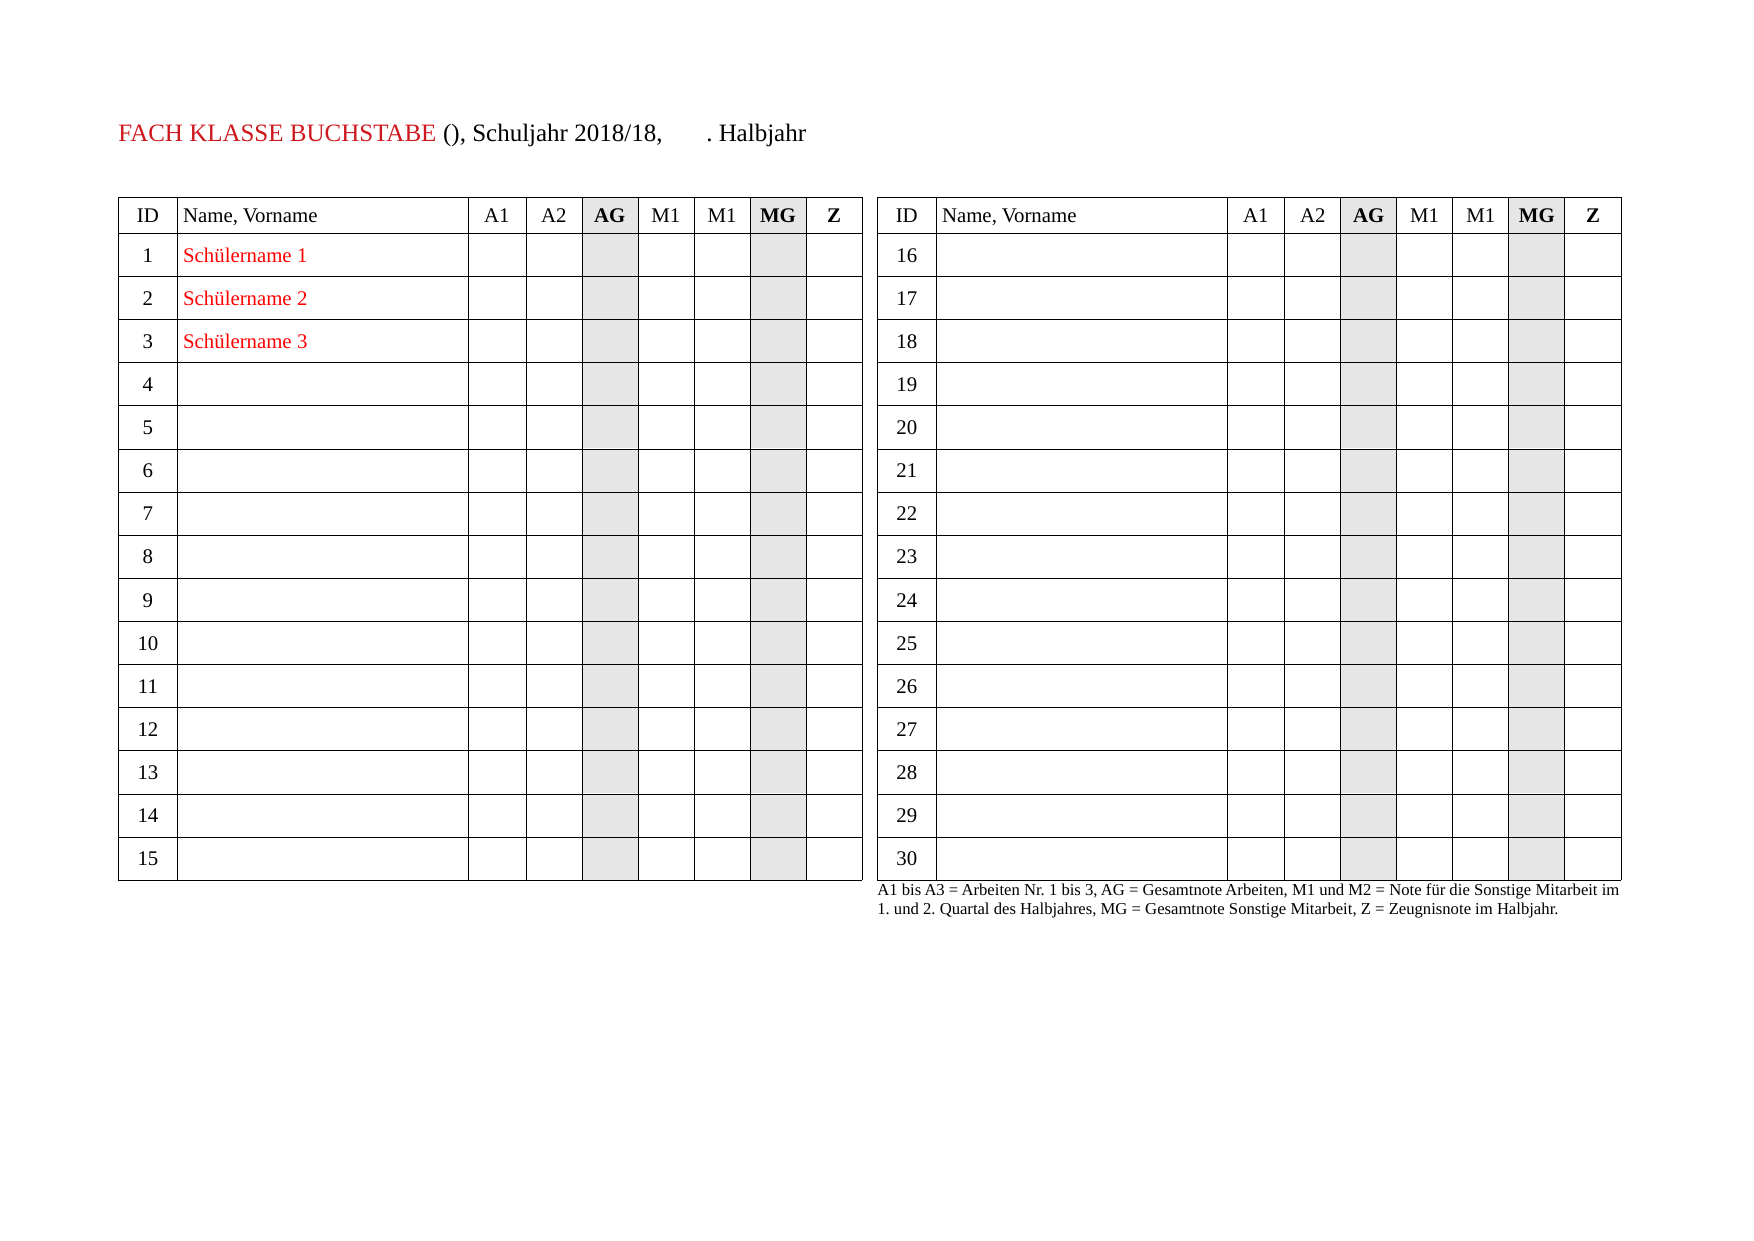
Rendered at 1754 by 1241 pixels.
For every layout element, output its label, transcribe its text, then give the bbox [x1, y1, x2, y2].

table_cell [1397, 277, 1452, 319]
table_cell 7 [119, 493, 177, 535]
table_cell [639, 579, 694, 621]
table_cell [469, 795, 526, 837]
table_header A1 [1228, 198, 1284, 233]
table_header Name, Vorname [937, 198, 1227, 233]
table_cell [527, 406, 582, 448]
table_cell [583, 579, 638, 621]
table_cell 15 [119, 838, 177, 880]
table_cell [527, 708, 582, 750]
table_cell [937, 622, 1227, 664]
table_cell [1565, 751, 1621, 793]
table_header A2 [527, 198, 582, 233]
table_cell [1228, 795, 1284, 837]
table_cell [937, 320, 1227, 362]
table_cell [1453, 751, 1508, 793]
table_cell [1509, 536, 1564, 578]
table_cell [695, 320, 750, 362]
table_cell 11 [119, 665, 177, 707]
table_cell [1341, 838, 1396, 880]
table_cell [937, 363, 1227, 405]
table_cell Schülername 1 [178, 234, 468, 276]
table_cell [751, 320, 806, 362]
table_cell [639, 363, 694, 405]
table_cell [178, 838, 468, 880]
table_cell [1285, 234, 1340, 276]
table_cell [1565, 838, 1621, 880]
table_cell [1509, 320, 1564, 362]
text FACH KLASSE BUCHSTABE (KÜRZEL), Schuljahr 2018/18, . Halbjahr [118, 118, 1636, 147]
table_cell 28 [878, 751, 936, 793]
table_cell [178, 665, 468, 707]
table_cell [1509, 493, 1564, 535]
table_cell [527, 493, 582, 535]
table_cell [469, 234, 526, 276]
table_cell [751, 579, 806, 621]
table_cell [639, 751, 694, 793]
table_cell [583, 708, 638, 750]
table_cell [469, 406, 526, 448]
table_cell [695, 406, 750, 448]
table_cell [937, 277, 1227, 319]
table_cell Schülername 2 [178, 277, 468, 319]
table_cell [1285, 838, 1340, 880]
table_cell [1228, 406, 1284, 448]
table_cell [1453, 234, 1508, 276]
table_cell 9 [119, 579, 177, 621]
table_cell [527, 795, 582, 837]
table_cell [807, 622, 862, 664]
table_cell [695, 838, 750, 880]
table_cell [1565, 363, 1621, 405]
table_cell 8 [119, 536, 177, 578]
table_cell 25 [878, 622, 936, 664]
table_cell [1228, 450, 1284, 492]
table_cell [639, 277, 694, 319]
table_cell [527, 665, 582, 707]
table_cell [1341, 665, 1396, 707]
table_cell [1509, 406, 1564, 448]
table_cell [1228, 751, 1284, 793]
table_cell [469, 450, 526, 492]
table_cell [583, 450, 638, 492]
table_cell [1285, 363, 1340, 405]
table_cell [583, 234, 638, 276]
table_cell [1565, 493, 1621, 535]
table_cell [178, 450, 468, 492]
table_cell [695, 622, 750, 664]
table_cell [178, 493, 468, 535]
table_cell 4 [119, 363, 177, 405]
table_cell 17 [878, 277, 936, 319]
table_cell [751, 406, 806, 448]
table_header M1 [639, 198, 694, 233]
table_cell [937, 450, 1227, 492]
table_cell [1397, 234, 1452, 276]
table_cell 3 [119, 320, 177, 362]
table_cell [1509, 277, 1564, 319]
table_cell [639, 708, 694, 750]
table_cell [1565, 579, 1621, 621]
table_cell [751, 363, 806, 405]
table_cell [639, 622, 694, 664]
table_cell 22 [878, 493, 936, 535]
table_cell [1341, 795, 1396, 837]
table_header MG [1509, 198, 1564, 233]
table_cell [639, 665, 694, 707]
table_cell [807, 450, 862, 492]
table_cell [469, 838, 526, 880]
table_cell [1285, 450, 1340, 492]
table_cell [1341, 493, 1396, 535]
table_cell 2 [119, 277, 177, 319]
table_cell [1341, 536, 1396, 578]
table_cell [1453, 708, 1508, 750]
table_cell [937, 579, 1227, 621]
table_cell [527, 536, 582, 578]
table_cell [1397, 708, 1452, 750]
table_cell [178, 406, 468, 448]
table_header A2 [1285, 198, 1340, 233]
table_cell [937, 493, 1227, 535]
table_cell [1453, 363, 1508, 405]
table_cell [1453, 320, 1508, 362]
table_cell [807, 234, 862, 276]
table_cell [1509, 795, 1564, 837]
table_cell 19 [878, 363, 936, 405]
table_cell [527, 579, 582, 621]
table_cell [527, 320, 582, 362]
table_cell [1509, 751, 1564, 793]
table_cell [1285, 751, 1340, 793]
table_cell 13 [119, 751, 177, 793]
table_cell [1228, 363, 1284, 405]
table_cell [751, 708, 806, 750]
table_cell 16 [878, 234, 936, 276]
table_cell [1228, 665, 1284, 707]
table_cell [1565, 536, 1621, 578]
table_cell [639, 320, 694, 362]
table_cell 29 [878, 795, 936, 837]
table_cell [695, 665, 750, 707]
table_cell [178, 536, 468, 578]
table_cell [807, 795, 862, 837]
table_cell [527, 622, 582, 664]
table_cell [1397, 622, 1452, 664]
table_cell [1341, 406, 1396, 448]
table_cell [1228, 622, 1284, 664]
table_cell [695, 493, 750, 535]
table_cell [583, 493, 638, 535]
table_cell [807, 536, 862, 578]
table_cell [807, 708, 862, 750]
table_header ID [119, 198, 177, 233]
table_cell [1453, 406, 1508, 448]
table_header MG [751, 198, 806, 233]
table_cell [1509, 622, 1564, 664]
table_cell [751, 665, 806, 707]
table_cell [1285, 536, 1340, 578]
table_cell [1285, 579, 1340, 621]
table_cell [1565, 795, 1621, 837]
table_cell 1 [119, 234, 177, 276]
table_cell [1397, 450, 1452, 492]
table_cell [1228, 536, 1284, 578]
table_cell [527, 838, 582, 880]
table_cell 10 [119, 622, 177, 664]
table_cell [639, 450, 694, 492]
table_cell [695, 234, 750, 276]
table_cell [639, 234, 694, 276]
table_cell [527, 363, 582, 405]
table_header Name, Vorname [178, 198, 468, 233]
table_header M1 [1397, 198, 1452, 233]
table_cell [1565, 277, 1621, 319]
table_cell [1397, 406, 1452, 448]
table_cell [695, 579, 750, 621]
table_cell [583, 363, 638, 405]
table_cell [1453, 277, 1508, 319]
table_header Z [1565, 198, 1621, 233]
table_cell [751, 234, 806, 276]
table_cell [583, 665, 638, 707]
table_header AG [583, 198, 638, 233]
table_cell [937, 751, 1227, 793]
table_cell 20 [878, 406, 936, 448]
table_cell [178, 363, 468, 405]
table_cell [1341, 751, 1396, 793]
table_cell [178, 579, 468, 621]
table_cell [1509, 665, 1564, 707]
table_header ID [878, 198, 936, 233]
table_cell [583, 751, 638, 793]
table_cell [1285, 277, 1340, 319]
table_cell [1397, 751, 1452, 793]
table_cell [1397, 320, 1452, 362]
table_cell [1397, 665, 1452, 707]
table_cell [1509, 579, 1564, 621]
table_cell [583, 536, 638, 578]
table_cell [1453, 450, 1508, 492]
table_cell 21 [878, 450, 936, 492]
table_header M1 [1453, 198, 1508, 233]
table_header AG [1341, 198, 1396, 233]
table_cell [937, 536, 1227, 578]
table_cell [527, 751, 582, 793]
table_cell [469, 708, 526, 750]
table_cell [1228, 234, 1284, 276]
table_cell [469, 536, 526, 578]
table_cell [469, 320, 526, 362]
table_cell [1285, 320, 1340, 362]
table_cell [178, 708, 468, 750]
table_cell 26 [878, 665, 936, 707]
table_cell [937, 234, 1227, 276]
table_cell [937, 406, 1227, 448]
table_cell [178, 751, 468, 793]
table_cell [1397, 579, 1452, 621]
table_cell 24 [878, 579, 936, 621]
table_cell 23 [878, 536, 936, 578]
table_cell [1285, 493, 1340, 535]
table_cell [1228, 708, 1284, 750]
table_cell [751, 493, 806, 535]
table_cell Schülername 3 [178, 320, 468, 362]
table_cell [1341, 708, 1396, 750]
table_cell [1565, 234, 1621, 276]
table_cell [1341, 622, 1396, 664]
table_cell [807, 406, 862, 448]
table_cell [583, 622, 638, 664]
table_cell 5 [119, 406, 177, 448]
table_cell [1341, 234, 1396, 276]
table_cell [1341, 579, 1396, 621]
table_cell [469, 665, 526, 707]
table_cell [583, 320, 638, 362]
table_cell [695, 536, 750, 578]
table_cell [807, 665, 862, 707]
table_cell [1453, 622, 1508, 664]
table_cell [1565, 450, 1621, 492]
table_cell [639, 536, 694, 578]
text A1 bis A3 = Arbeiten Nr. 1 bis 3, AG = Gesamtnote Arbeiten, M1 und M2 = Note für die Sonstige Mitarbeit im 1. und 2. Quartal des Halbjahres, MG = Gesamtnote Sonstige Mitarbeit, Z = Zeugnisnote im Halbjahr. [877, 880, 1636, 918]
table_header Z [807, 198, 862, 233]
table_cell 12 [119, 708, 177, 750]
table_cell [807, 363, 862, 405]
table_cell [1397, 536, 1452, 578]
table_cell [639, 795, 694, 837]
table_cell [469, 751, 526, 793]
table_cell [639, 406, 694, 448]
table_cell 18 [878, 320, 936, 362]
table_cell 6 [119, 450, 177, 492]
table_cell [1341, 320, 1396, 362]
table_cell [695, 277, 750, 319]
table_cell [1453, 795, 1508, 837]
table_cell [807, 751, 862, 793]
table_cell [639, 493, 694, 535]
table_cell [1228, 493, 1284, 535]
table_cell [1565, 708, 1621, 750]
table_cell [1397, 838, 1452, 880]
table_cell [1453, 838, 1508, 880]
table_cell [1453, 493, 1508, 535]
table_cell [1341, 277, 1396, 319]
table_cell [1565, 406, 1621, 448]
table_cell [583, 838, 638, 880]
table_cell [751, 751, 806, 793]
table_cell [1228, 320, 1284, 362]
table_cell [807, 579, 862, 621]
table_header A1 [469, 198, 526, 233]
table_cell [1285, 665, 1340, 707]
table_cell [695, 708, 750, 750]
table_cell [751, 838, 806, 880]
table_cell [695, 363, 750, 405]
table_cell [1285, 708, 1340, 750]
table_cell [527, 234, 582, 276]
table_cell [178, 622, 468, 664]
table_cell [469, 622, 526, 664]
table_cell [583, 277, 638, 319]
table_cell [1285, 622, 1340, 664]
table_cell [1285, 406, 1340, 448]
table_cell [639, 838, 694, 880]
table_cell [1228, 277, 1284, 319]
table_cell [1453, 665, 1508, 707]
table_cell [695, 751, 750, 793]
table_cell [1341, 363, 1396, 405]
table_cell [807, 493, 862, 535]
table_cell [751, 450, 806, 492]
table_cell [695, 795, 750, 837]
table_cell [1285, 795, 1340, 837]
table_cell [751, 277, 806, 319]
table_cell [1453, 579, 1508, 621]
table_cell [1565, 320, 1621, 362]
table_cell [527, 450, 582, 492]
table_cell [751, 795, 806, 837]
table_cell [1397, 363, 1452, 405]
table_cell [937, 708, 1227, 750]
table_cell [695, 450, 750, 492]
table_cell [1509, 708, 1564, 750]
table_cell [807, 838, 862, 880]
table_cell [527, 277, 582, 319]
table_cell [1341, 450, 1396, 492]
table_cell [469, 579, 526, 621]
table_cell [1397, 493, 1452, 535]
table_cell [937, 838, 1227, 880]
table_cell [937, 665, 1227, 707]
table_cell [1453, 536, 1508, 578]
table_cell [807, 320, 862, 362]
table_cell [751, 536, 806, 578]
table_cell 30 [878, 838, 936, 880]
table_cell [178, 795, 468, 837]
table_cell [469, 493, 526, 535]
table_cell [807, 277, 862, 319]
table_cell [1397, 795, 1452, 837]
table_cell [937, 795, 1227, 837]
table_cell [583, 406, 638, 448]
table_cell [583, 795, 638, 837]
table_header M1 [695, 198, 750, 233]
table_cell [1565, 622, 1621, 664]
table_cell [1509, 234, 1564, 276]
table_cell 27 [878, 708, 936, 750]
table_cell [1509, 838, 1564, 880]
table_cell [469, 363, 526, 405]
table_cell 14 [119, 795, 177, 837]
table_cell [469, 277, 526, 319]
table_cell [1228, 838, 1284, 880]
table_cell [1509, 450, 1564, 492]
table_cell [1565, 665, 1621, 707]
table_cell [1509, 363, 1564, 405]
table_cell [751, 622, 806, 664]
table_cell [1228, 579, 1284, 621]
